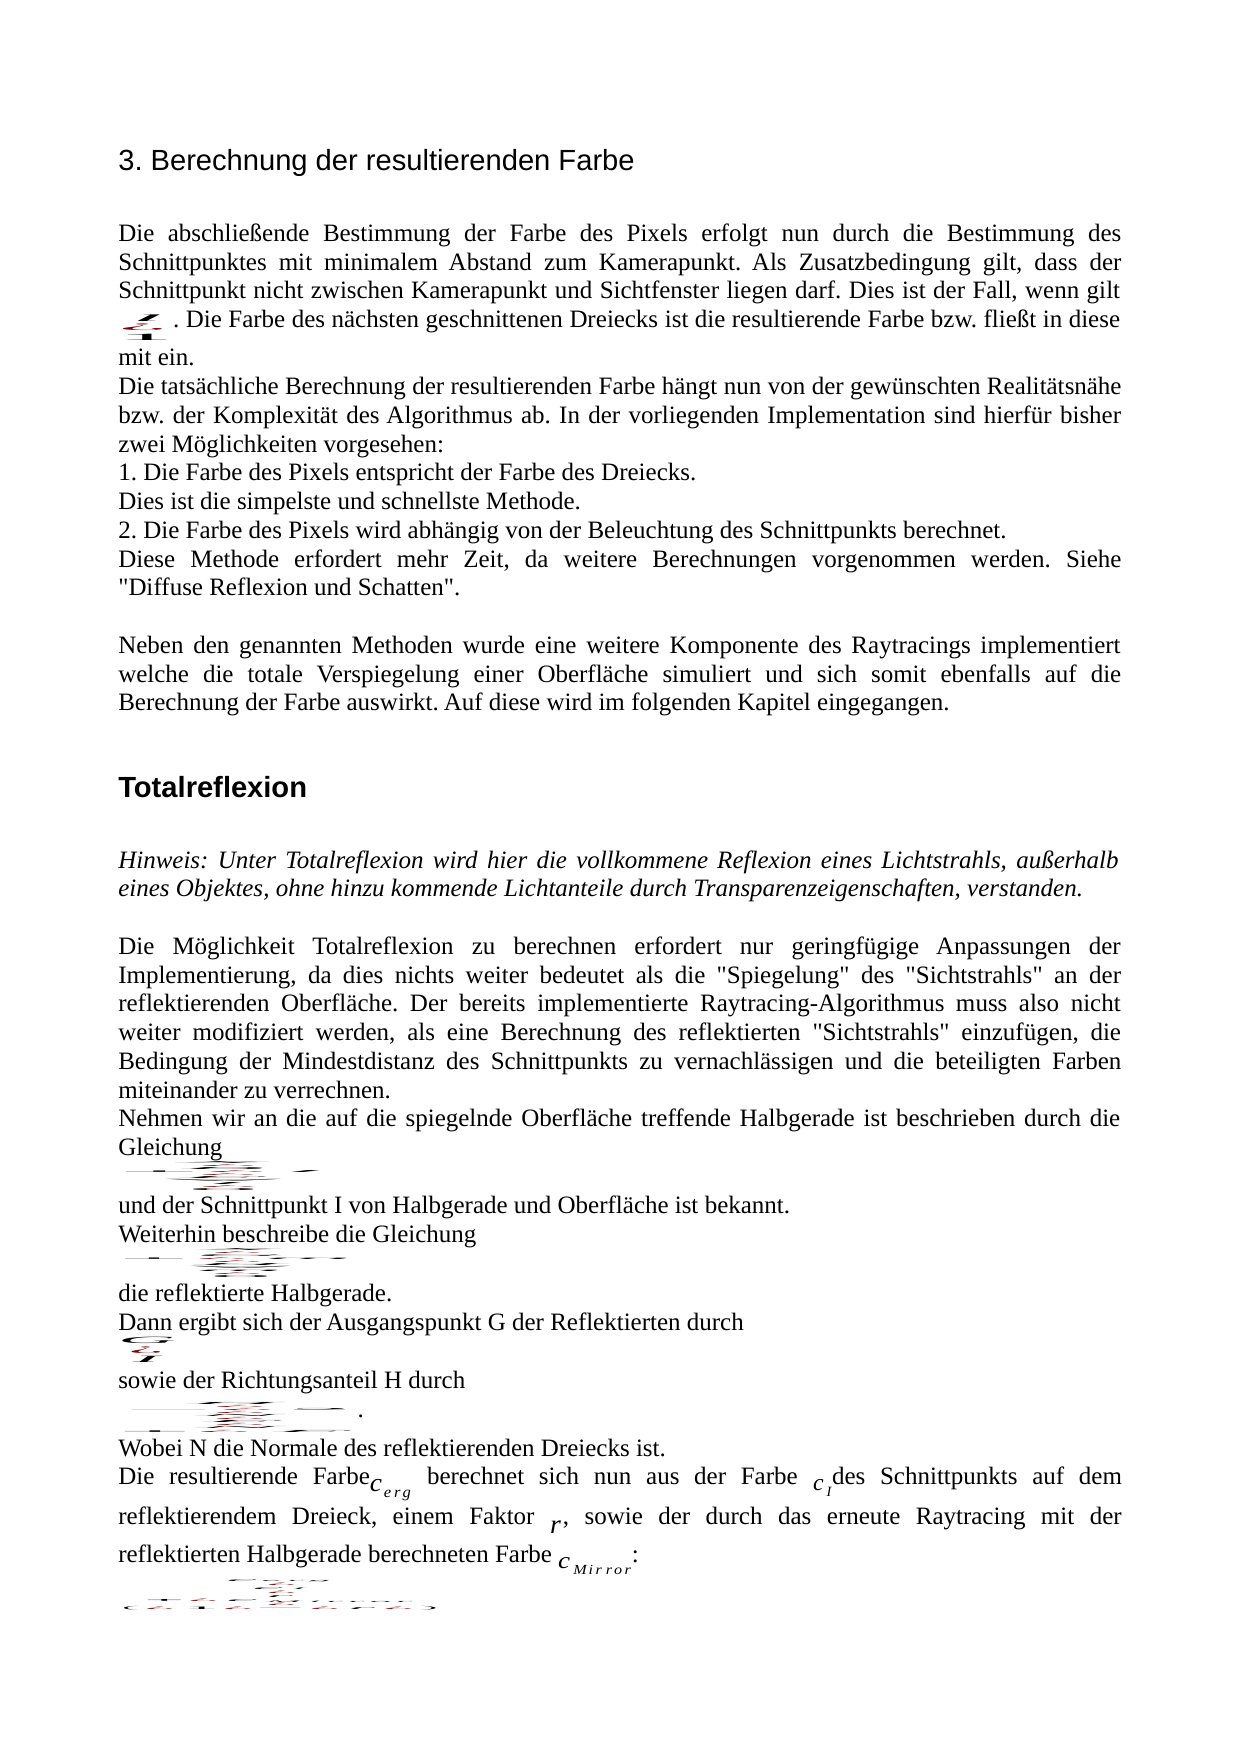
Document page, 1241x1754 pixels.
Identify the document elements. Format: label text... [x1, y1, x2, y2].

subtitle Totalreflexion [118, 770, 1122, 803]
text Hinweis: Unter Totalreflexion wird hier die vollkommene Reflexion eines Lichtstrahls, außerhalb eines Objektes, ohne hinzu kommende Lichtanteile durch Transparenzeigenschaften, verstanden. [118, 845, 1122, 902]
text Neben den genannten Methoden wurde eine weitere Komponente des Raytracings implementiert welche die totale Verspiegelung einer Oberfläche simuliert und sich somit ebenfalls auf die Berechnung der Farbe auswirkt. Auf diese wird im folgenden Kapitel eingegangen. [118, 630, 1122, 716]
text Diese Methode erfordert mehr Zeit, da weitere Berechnungen vorgenommen werden. Siehe "Diffuse Reflexion und Schatten". [118, 544, 1122, 601]
text Nehmen wir an die auf die spiegelnde Oberfläche treffende Halbgerade ist beschrieben durch die Gleichung [118, 1103, 1122, 1161]
text 1. Die Farbe des Pixels entspricht der Farbe des Dreiecks. [118, 457, 1122, 486]
text Wobei N die Normale des reflektierenden Dreiecks ist. [118, 1433, 1122, 1461]
text und der Schnittpunkt I von Halbgerade und Oberfläche ist bekannt. [118, 1191, 1122, 1219]
text 2. Die Farbe des Pixels wird abhängig von der Beleuchtung des Schnittpunkts berechnet. [118, 515, 1122, 544]
text Dann ergibt sich der Ausgangspunkt G der Reflektierten durch [118, 1307, 1122, 1335]
text . [118, 1394, 1122, 1433]
text Die abschließende Bestimmung der Farbe des Pixels erfolgt nun durch die Bestimmung des Schnittpunktes mit minimalem Abstand zum Kamerapunkt. Als Zusatzbedingung gilt, dass der Schnittpunkt nicht zwischen Kamerapunkt und Sichtfenster liegen darf. Dies ist der Fall, wenn gilt. Die Farbe des nächsten geschnittenen Dreiecks ist die resultierende Farbe bzw. fließt in diese mit ein. [118, 218, 1122, 371]
text die reflektierte Halbgerade. [118, 1278, 1122, 1307]
text Weiterhin beschreibe die Gleichung [118, 1219, 1122, 1248]
text Dies ist die simpelste und schnellste Methode. [118, 486, 1122, 515]
text Die tatsächliche Berechnung der resultierenden Farbe hängt nun von der gewünschten Realitätsnähe bzw. der Komplexität des Algorithmus ab. In der vorliegenden Implementation sind hierfür bisher zwei Möglichkeiten vorgesehen: [118, 371, 1122, 457]
subtitle 3. Berechnung der resultierenden Farbe [118, 143, 1122, 177]
text Die resultierende Farbe berechnet sich nun aus der Farbe des Schnittpunkts auf dem reflektierendem Dreieck, einem Faktor , sowie der durch das erneute Raytracing mit der reflektierten Halbgerade berechneten Farbe : [118, 1461, 1122, 1578]
text sowie der Richtungsanteil H durch [118, 1365, 1122, 1394]
text Die Möglichkeit Totalreflexion zu berechnen erfordert nur geringfügige Anpassungen der Implementierung, da dies nichts weiter bedeutet als die "Spiegelung" des "Sichtstrahls" an der reflektierenden Oberfläche. Der bereits implementierte Raytracing-Algorithmus muss also nicht weiter modifiziert werden, als eine Berechnung des reflektierten "Sichtstrahls" einzufügen, die Bedingung der Mindestdistanz des Schnittpunkts zu vernachlässigen und die beteiligten Farben miteinander zu verrechnen. [118, 931, 1122, 1103]
